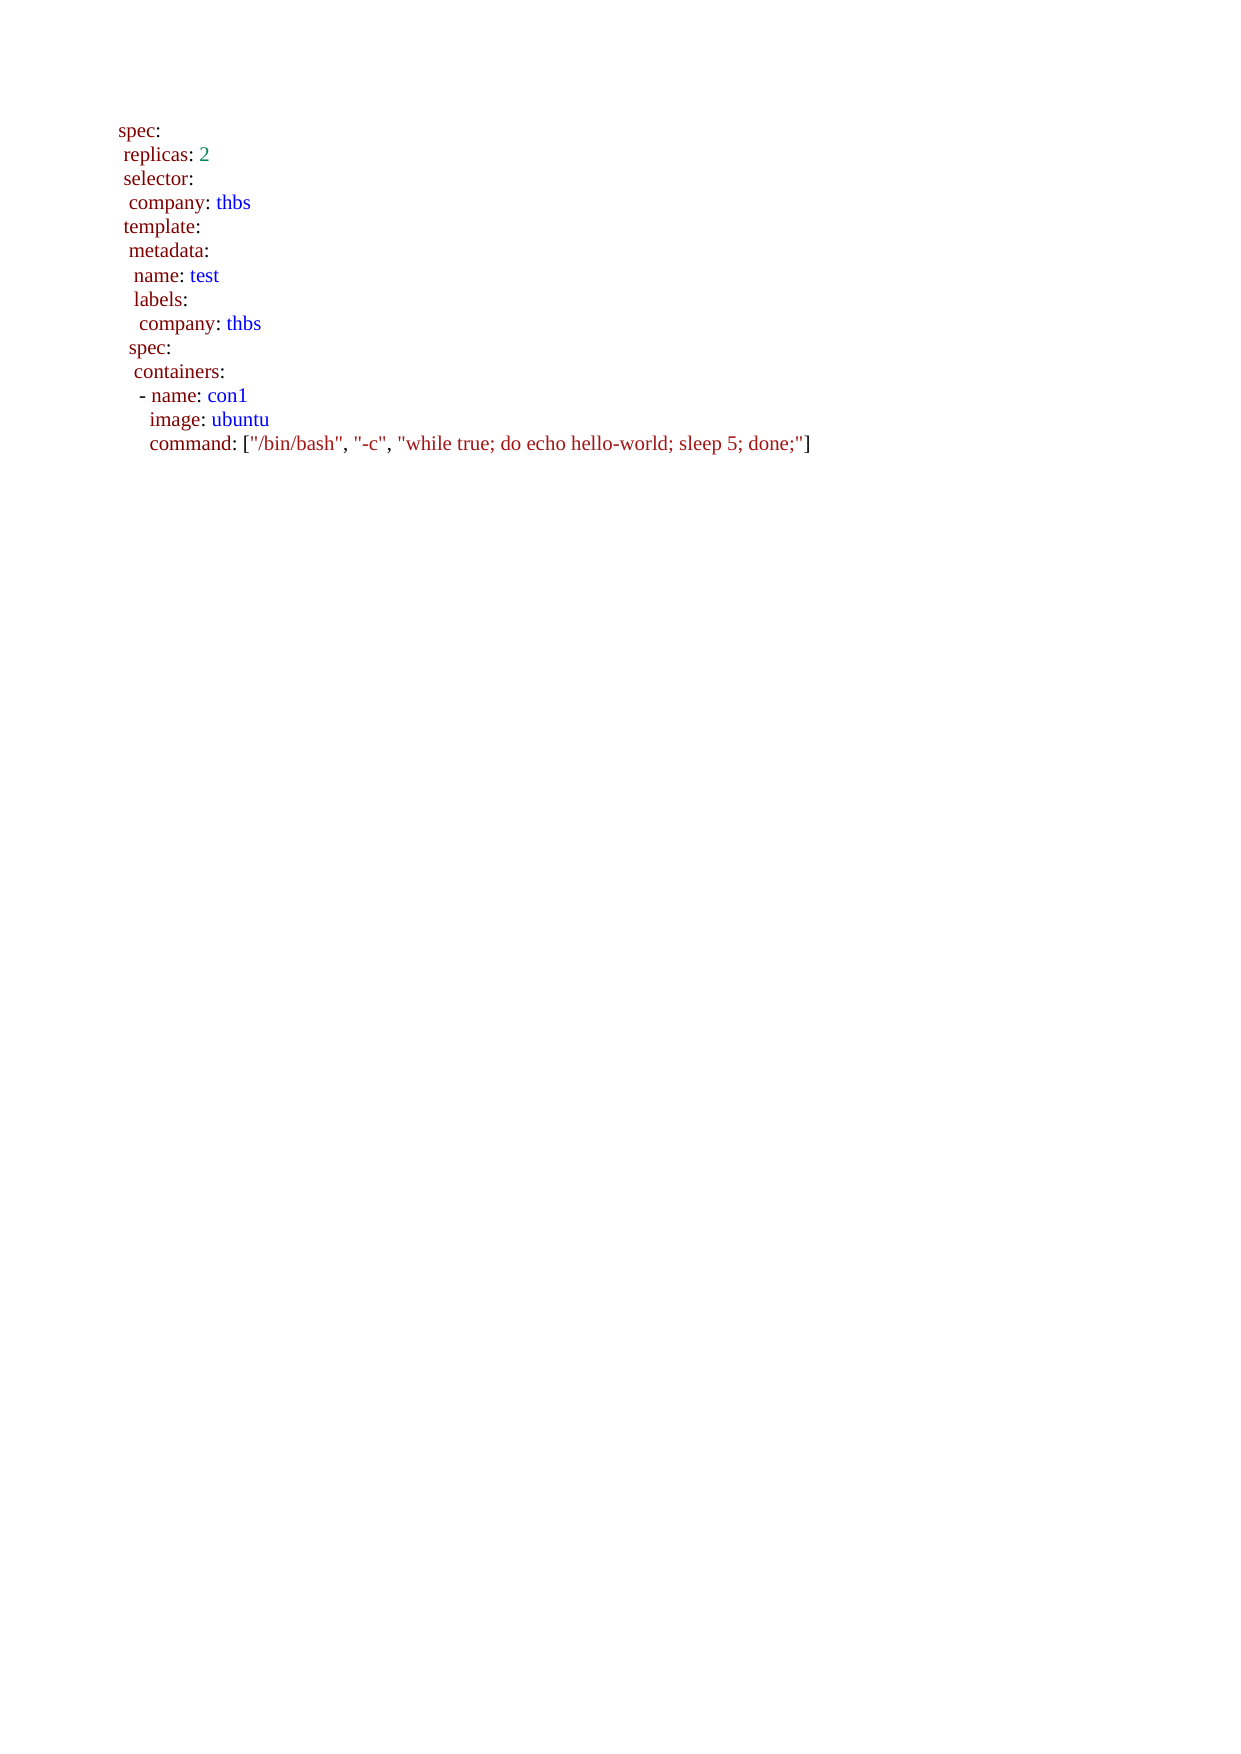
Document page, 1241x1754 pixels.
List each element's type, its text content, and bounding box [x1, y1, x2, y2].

text spec: [118, 118, 1122, 142]
text image: ubuntu [118, 407, 1122, 431]
text template: [118, 214, 1122, 238]
text command: ["/bin/bash", "-c", "while true; do echo hello-world; sleep 5; done;"] [118, 431, 1122, 455]
text - name: con1 [118, 383, 1122, 407]
text replicas: 2 [118, 142, 1122, 166]
text spec: [118, 335, 1122, 359]
text name: test [118, 262, 1122, 287]
text metadata: [118, 238, 1122, 262]
text containers: [118, 359, 1122, 383]
text labels: [118, 287, 1122, 311]
text selector: [118, 166, 1122, 190]
text company: thbs [118, 311, 1122, 335]
text company: thbs [118, 190, 1122, 214]
